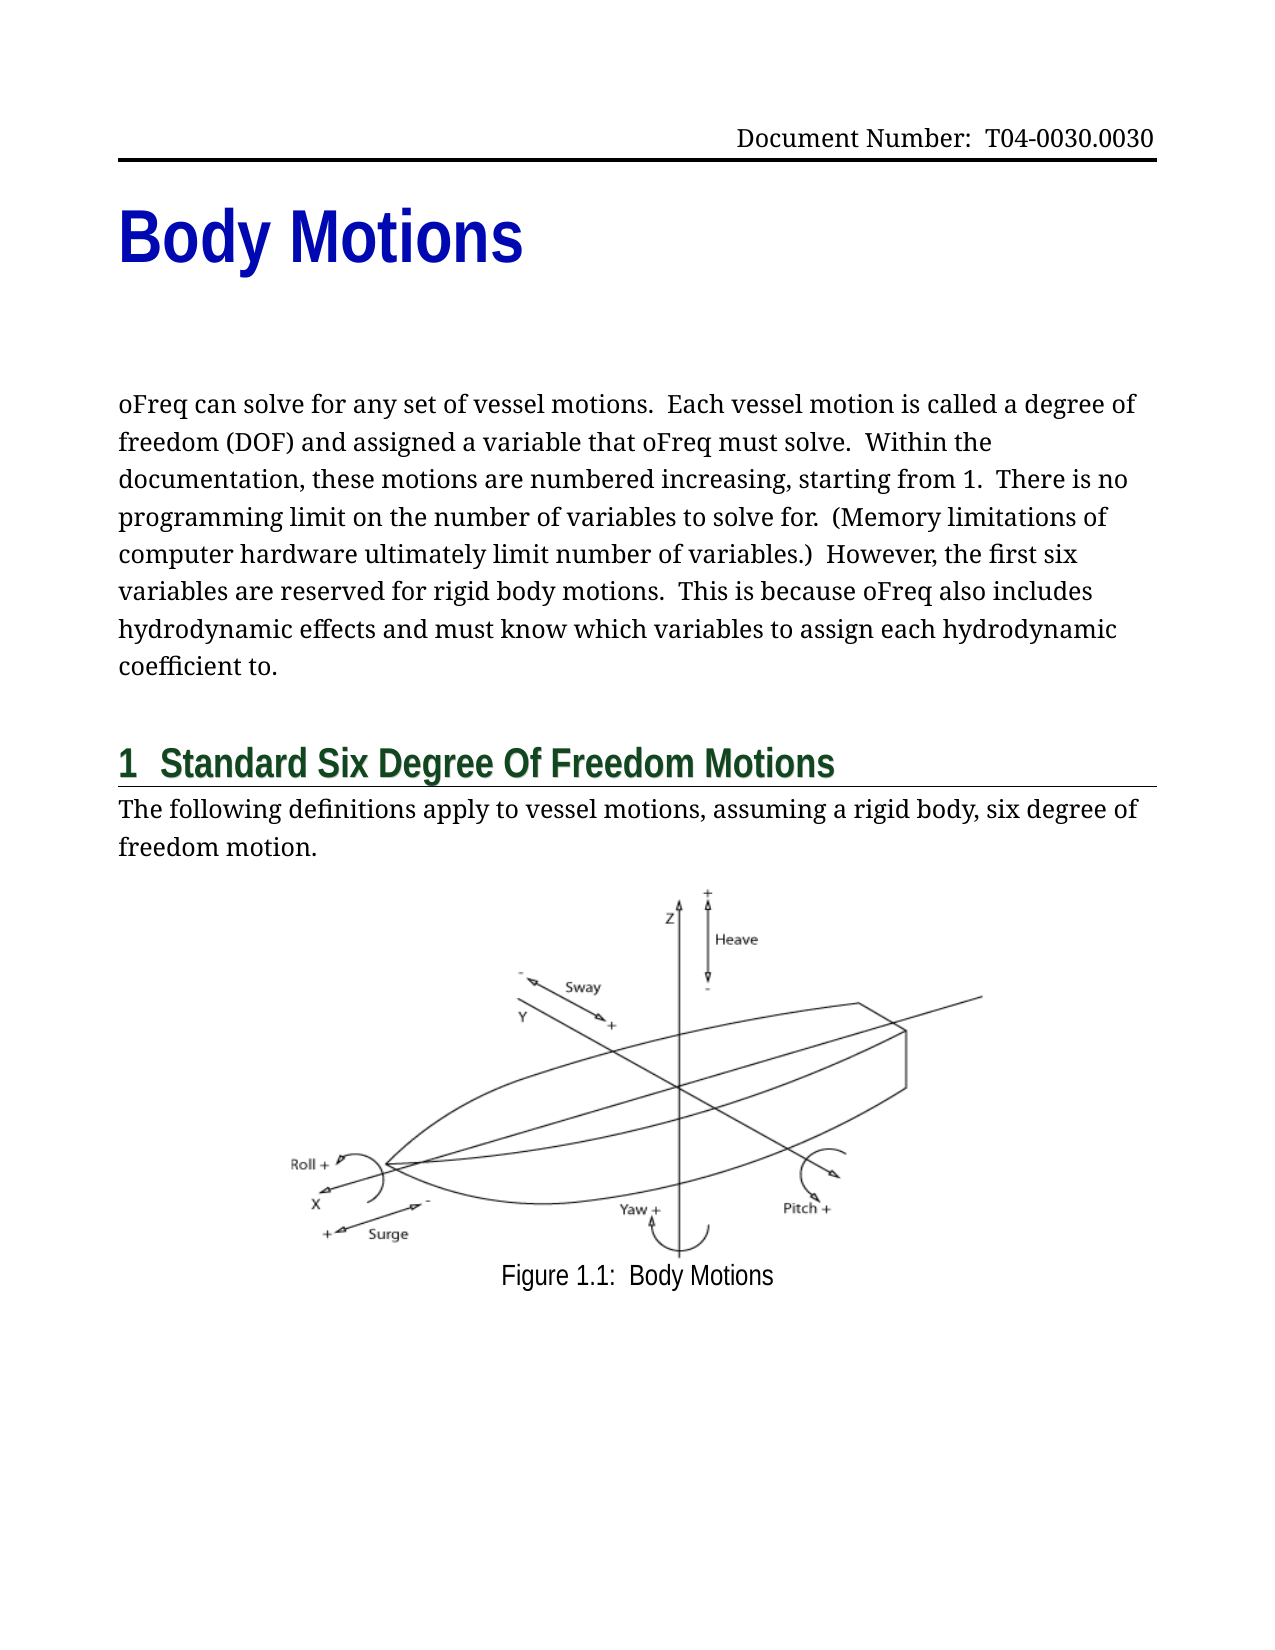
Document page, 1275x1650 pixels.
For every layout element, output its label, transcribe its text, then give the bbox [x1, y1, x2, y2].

text Figure 1.1: Body Motions [118, 889, 1157, 1292]
text oFreq can solve for any set of vessel motions. Each vessel motion is called a degree of freedom (DOF) and assigned a variable that oFreq must solve. Within the documentation, these motions are numbered increasing, starting from 1. There is no programming limit on the number of variables to solve for. (Memory limitations of computer hardware ultimately limit number of variables.) However, the first six variables are reserved for rigid body motions. This is because oFreq also includes hydrodynamic effects and must know which variables to assign each hydrodynamic coefficient to. [118, 387, 1157, 683]
title Body Motions [118, 192, 1157, 278]
subtitle Standard Six Degree of Freedom Motions [118, 739, 1157, 786]
picture [291, 889, 984, 1259]
text The following definitions apply to vessel motions, assuming a rigid body, six degree of freedom motion. [118, 792, 1157, 864]
